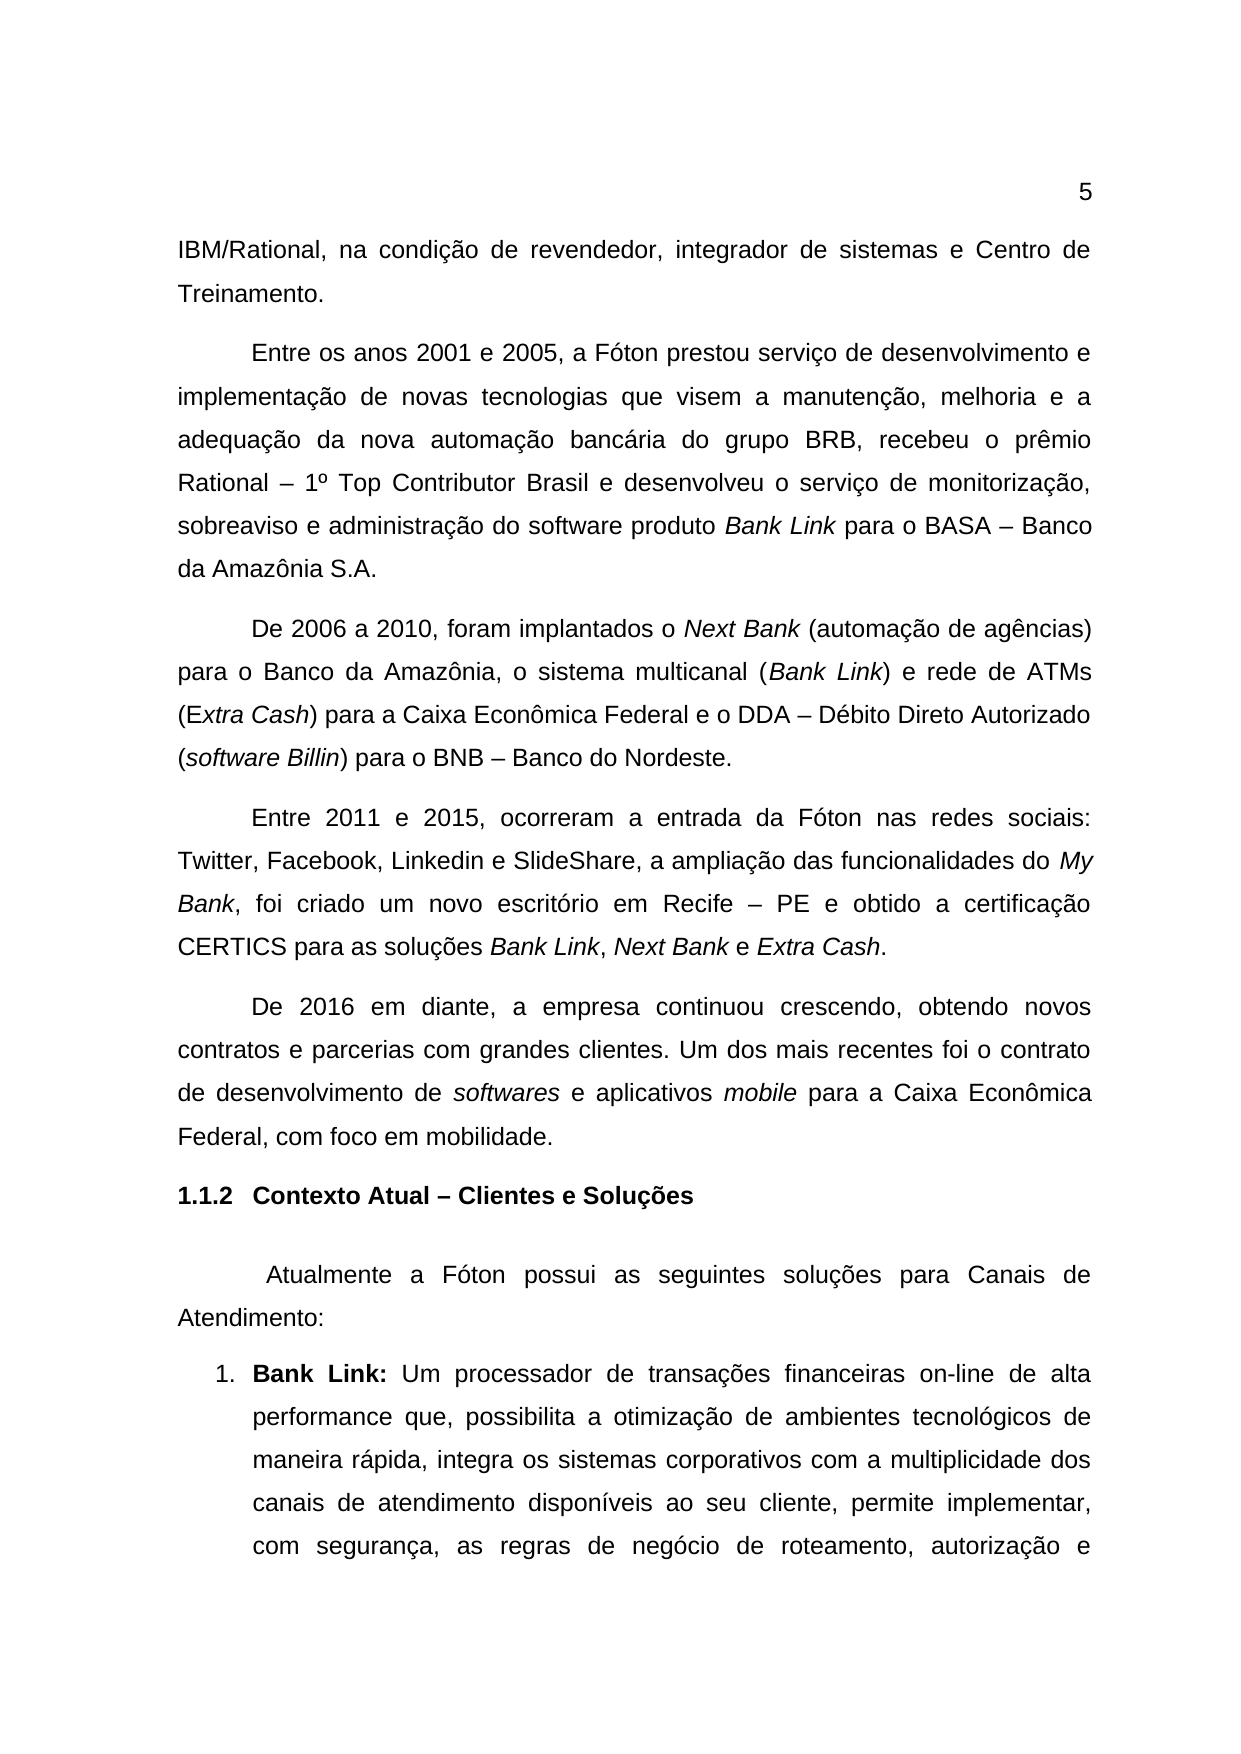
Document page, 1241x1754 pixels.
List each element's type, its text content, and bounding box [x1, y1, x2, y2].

list Bank Link: Um processador de transações financeiras on-line de alta performance que, possibilita a otimização de ambientes tecnológicos de maneira rápida, integra os sistemas corporativos com a multiplicidade dos canais de atendimento disponíveis ao seu cliente, permite implementar, com segurança, as regras de negócio de roteamento, autorização e [215, 1359, 1092, 1560]
text Entre 2011 e 2015, ocorreram a entrada da Fóton nas redes sociais: Twitter, Facebook, Linkedin e SlideShare, a ampliação das funcionalidades do My Bank, foi criado um novo escritório em Recife – PE e obtido a certificação CERTICS para as soluções Bank Link, Next Bank e Extra Cash. [177, 803, 1092, 961]
text De 2006 a 2010, foram implantados o Next Bank (automação de agências) para o Banco da Amazônia, o sistema multicanal (Bank Link) e rede de ATMs (Extra Cash) para a Caixa Econômica Federal e o DDA – Débito Direto Autorizado (software Billin) para o BNB – Banco do Nordeste. [177, 614, 1092, 772]
text Atualmente a Fóton possui as seguintes soluções para Canais de Atendimento: [177, 1260, 1092, 1332]
text De 2016 em diante, a empresa continuou crescendo, obtendo novos contratos e parcerias com grandes clientes. Um dos mais recentes foi o contrato de desenvolvimento de softwares e aplicativos mobile para a Caixa Econômica Federal, com foco em mobilidade. [177, 992, 1092, 1150]
subtitle Contexto Atual – Clientes e Soluções [177, 1181, 1092, 1210]
text Entre os anos 2001 e 2005, a Fóton prestou serviço de desenvolvimento e implementação de novas tecnologias que visem a manutenção, melhoria e a adequação da nova automação bancária do grupo BRB, recebeu o prêmio Rational – 1º Top Contributor Brasil e desenvolveu o serviço de monitorização, sobreaviso e administração do software produto Bank Link para o BASA – Banco da Amazônia S.A. [177, 338, 1092, 583]
text IBM/Rational, na condição de revendedor, integrador de sistemas e Centro de Treinamento. [177, 235, 1092, 307]
